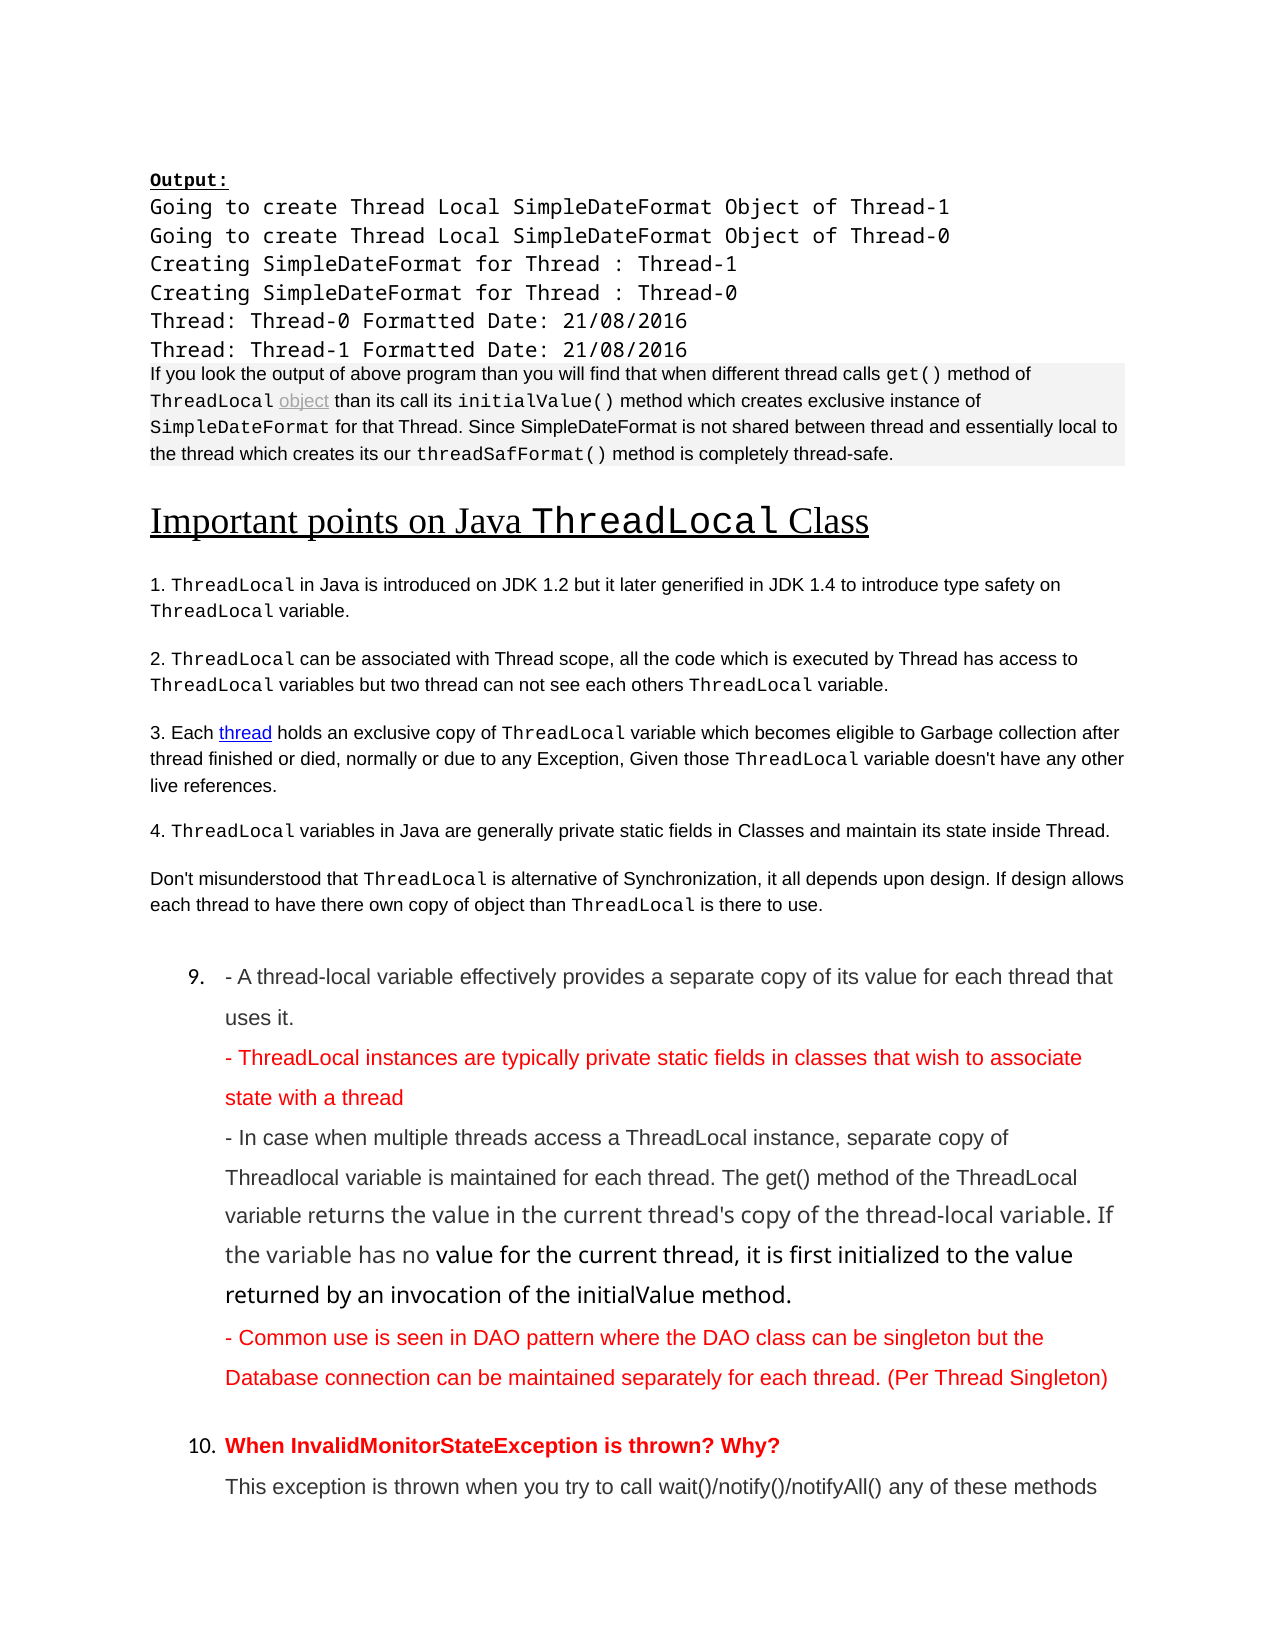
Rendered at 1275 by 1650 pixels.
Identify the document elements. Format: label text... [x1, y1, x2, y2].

text Going to create Thread Local SimpleDateFormat Object of Thread-0 [150, 221, 1125, 249]
text 2. ThreadLocal can be associated with Thread scope, all the code which is executed by Thread has access to ThreadLocal variables but two thread can not see each others ThreadLocal variable. [150, 648, 1125, 697]
subtitle Important points on Java ThreadLocal Class [150, 498, 1125, 544]
text If you look the output of above program than you will find that when different thread calls get() method of ThreadLocal object than its call its initialValue() method which creates exclusive instance of SimpleDateFormat for that Thread. Since SimpleDateFormat is not shared between thread and essentially local to the thread which creates its our threadSafFormat() method is completely thread-safe. [150, 363, 1125, 466]
text Thread: Thread-0 Formatted Date: 21/08/2016 [150, 306, 1125, 335]
text Creating SimpleDateFormat for Thread : Thread-1 [150, 249, 1125, 278]
list When InvalidMonitorStateException is thrown? Why? This exception is thrown when you try to call wait()/notify()/notifyAll() any of these methods [187, 1419, 1125, 1499]
text 4. ThreadLocal variables in Java are generally private static fields in Classes and maintain its state inside Thread. [150, 820, 1125, 843]
text 1. ThreadLocal in Java is introduced on JDK 1.2 but it later generified in JDK 1.4 to introduce type safety on ThreadLocal variable. [150, 574, 1125, 623]
text 3. Each thread holds an exclusive copy of ThreadLocal variable which becomes eligible to Garbage collection after thread finished or died, normally or due to any Exception, Given those ThreadLocal variable doesn't have any other live references. [150, 722, 1125, 796]
text Creating SimpleDateFormat for Thread : Thread-0 [150, 278, 1125, 306]
text Thread: Thread-1 Formatted Date: 21/08/2016 [150, 335, 1125, 363]
list - A thread-local variable effectively provides a separate copy of its value for each thread that uses it. - ThreadLocal instances are typically private static fields in classes that wish to associate state with a thread - In case when multiple threads access a ThreadLocal instance, separate copy of Threadlocal variable is maintained for each thread. The get() method of the ThreadLocal variable returns the value in the current thread's copy of the thread-local variable. If the variable has no value for the current thread, it is first initialized to the value returned by an invocation of the initialValue method. - Common use is seen in DAO pattern where the DAO class can be singleton but the Database connection can be maintained separately for each thread. (Per Thread Singleton) [187, 950, 1125, 1390]
text Output: Going to create Thread Local SimpleDateFormat Object of Thread-1 [150, 150, 1125, 221]
text Don't misunderstood that ThreadLocal is alternative of Synchronization, it all depends upon design. If design allows each thread to have there own copy of object than ThreadLocal is there to use. [150, 868, 1125, 917]
